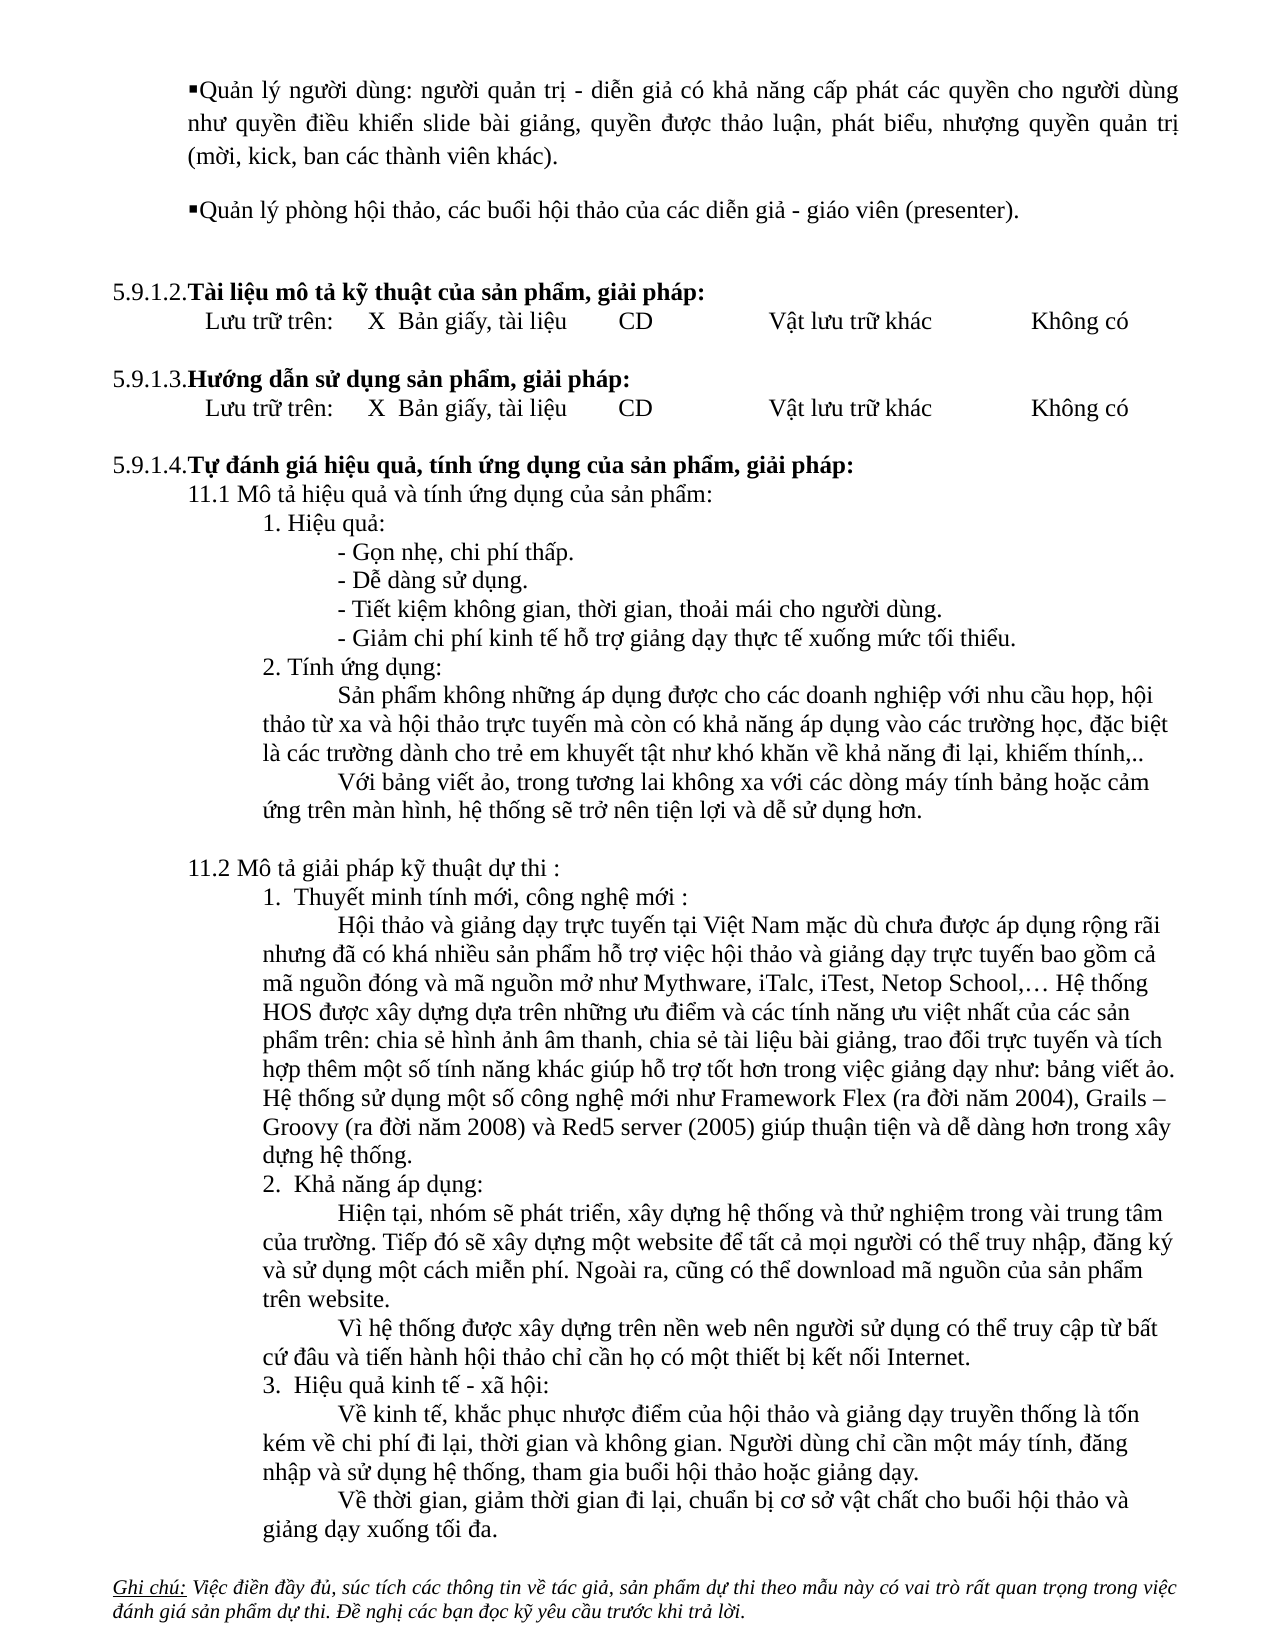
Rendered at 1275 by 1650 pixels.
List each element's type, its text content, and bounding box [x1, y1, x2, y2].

text - Dễ dàng sử dụng. [150, 565, 1181, 594]
table_header Lưu trữ trên: [188, 306, 356, 335]
text Vì hệ thống được xây dựng trên nền web nên người sử dụng có thể truy cập từ bất cứ đâu và tiến hành hội thảo chỉ cần họ có một thiết bị kết nối Internet. [262, 1313, 1181, 1370]
text - Giảm chi phí kinh tế hỗ trợ giảng dạy thực tế xuống mức tối thiểu. [150, 623, 1181, 652]
text Sản phẩm không những áp dụng được cho các doanh nghiệp với nhu cầu họp, hội thảo từ xa và hội thảo trực tuyến mà còn có khả năng áp dụng vào các trường học, đặc biệt là các trường dành cho trẻ em khuyết tật như khó khăn về khả năng đi lại, khiếm thính,.. [262, 680, 1181, 767]
text 11.1 Mô tả hiệu quả và tính ứng dụng của sản phẩm: [150, 479, 1181, 508]
text 2. Khả năng áp dụng: [262, 1169, 1181, 1198]
text Hội thảo và giảng dạy trực tuyến tại Việt Nam mặc dù chưa được áp dụng rộng rãi nhưng đã có khá nhiều sản phẩm hỗ trợ việc hội thảo và giảng dạy trực tuyến bao gồm cả mã nguồn đóng và mã nguồn mở như Mythware, iTalc, iTest, Netop School,… Hệ thống HOS được xây dựng dựa trên những ưu điểm và các tính năng ưu việt nhất của các sản phẩm trên: chia sẻ hình ảnh âm thanh, chia sẻ tài liệu bài giảng, trao đổi trực tuyến và tích hợp thêm một số tính năng khác giúp hỗ trợ tốt hơn trong việc giảng dạy như: bảng viết ảo. Hệ thống sử dụng một số công nghệ mới như Framework Flex (ra đời năm 2004), Grails – Groovy (ra đời năm 2008) và Red5 server (2005) giúp thuận tiện và dễ dàng hơn trong xây dựng hệ thống. [262, 910, 1181, 1169]
text 1. Hiệu quả: [150, 508, 1181, 537]
text Với bảng viết ảo, trong tương lai không xa với các dòng máy tính bảng hoặc cảm ứng trên màn hình, hệ thống sẽ trở nên tiện lợi và dễ sử dụng hơn. [262, 767, 1181, 824]
text Hiện tại, nhóm sẽ phát triển, xây dựng hệ thống và thử nghiệm trong vài trung tâm của trường. Tiếp đó sẽ xây dựng một website để tất cả mọi người có thể truy nhập, đăng ký và sử dụng một cách miễn phí. Ngoài ra, cũng có thể download mã nguồn của sản phẩm trên website. [262, 1198, 1181, 1313]
text 3. Hiệu quả kinh tế - xã hội: [262, 1370, 1181, 1399]
text - Tiết kiệm không gian, thời gian, thoải mái cho người dùng. [150, 594, 1181, 623]
list Quản lý người dùng: người quản trị - diễn giả có khả năng cấp phát các quyền cho người dùng như quyền điều khiển slide bài giảng, quyền được thảo luận, phát biểu, nhượng quyền quản trị (mời, kick, ban các thành viên khác). [187, 75, 1181, 170]
text Về kinh tế, khắc phục nhược điểm của hội thảo và giảng dạy truyền thống là tốn kém về chi phí đi lại, thời gian và không gian. Người dùng chỉ cần một máy tính, đăng nhập và sử dụng hệ thống, tham gia buổi hội thảo hoặc giảng dạy. [262, 1399, 1181, 1485]
list Tài liệu mô tả kỹ thuật của sản phẩm, giải pháp: [112, 277, 1181, 306]
text - Gọn nhẹ, chi phí thấp. [150, 537, 1181, 565]
table_header  Vật lưu trữ khác [731, 306, 994, 335]
table_header  Không có [994, 393, 1172, 422]
table_header  CD [581, 393, 731, 422]
text Về thời gian, giảm thời gian đi lại, chuẩn bị cơ sở vật chất cho buổi hội thảo và giảng dạy xuống tối đa. [262, 1485, 1181, 1543]
list Tự đánh giá hiệu quả, tính ứng dụng của sản phẩm, giải pháp: [112, 450, 1181, 479]
table_header X Bản giấy, tài liệu [356, 393, 581, 422]
text 1. Thuyết minh tính mới, công nghệ mới : [262, 882, 1181, 910]
list Hướng dẫn sử dụng sản phẩm, giải pháp: [112, 364, 1181, 393]
text 2. Tính ứng dụng: [150, 652, 1181, 680]
table_header  Không có [994, 306, 1172, 335]
text 11.2 Mô tả giải pháp kỹ thuật dự thi : [150, 853, 1181, 882]
table_header  Vật lưu trữ khác [731, 393, 994, 422]
table_header Lưu trữ trên: [188, 393, 356, 422]
table_header X Bản giấy, tài liệu [356, 306, 581, 335]
table_header  CD [581, 306, 731, 335]
list Quản lý phòng hội thảo, các buổi hội thảo của các diễn giả - giáo viên (presenter). [187, 195, 1181, 224]
